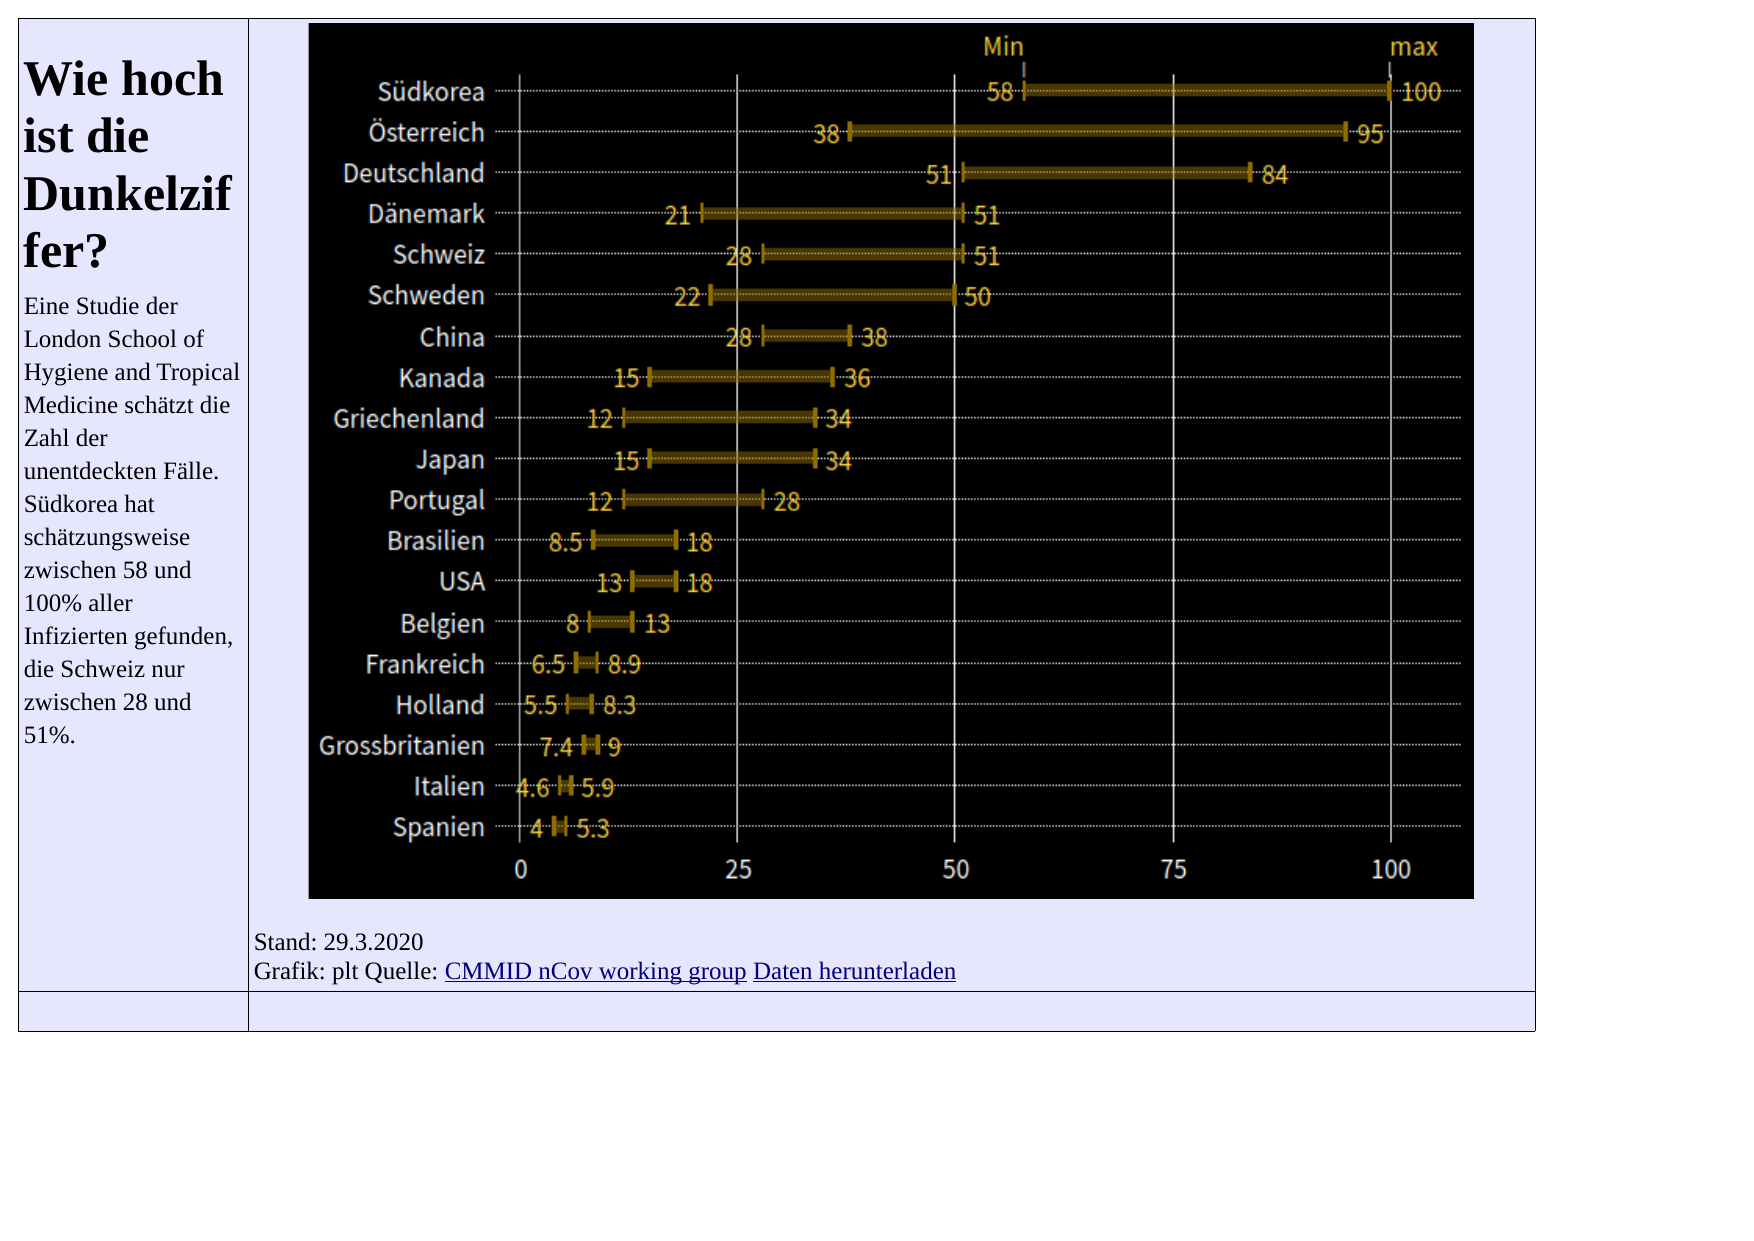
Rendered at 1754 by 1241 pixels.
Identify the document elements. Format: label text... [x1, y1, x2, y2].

table_cell Wie hoch ist die Dunkelziffer? Eine Studie der London School of Hygiene and Tropical Medicine schätzt die Zahl der unentdeckten Fälle. Südkorea hat schätzungsweise zwischen 58 und 100% aller Infizierten gefunden, die Schweiz nur zwischen 28 und 51%. [19, 19, 248, 991]
table_cell Stand: 29.3.2020 Grafik: plt Quelle: CMMID nCov working group Daten herunterladen [249, 19, 1535, 991]
table_cell [249, 992, 1535, 1031]
picture [308, 23, 1474, 899]
table_cell [19, 992, 248, 1031]
